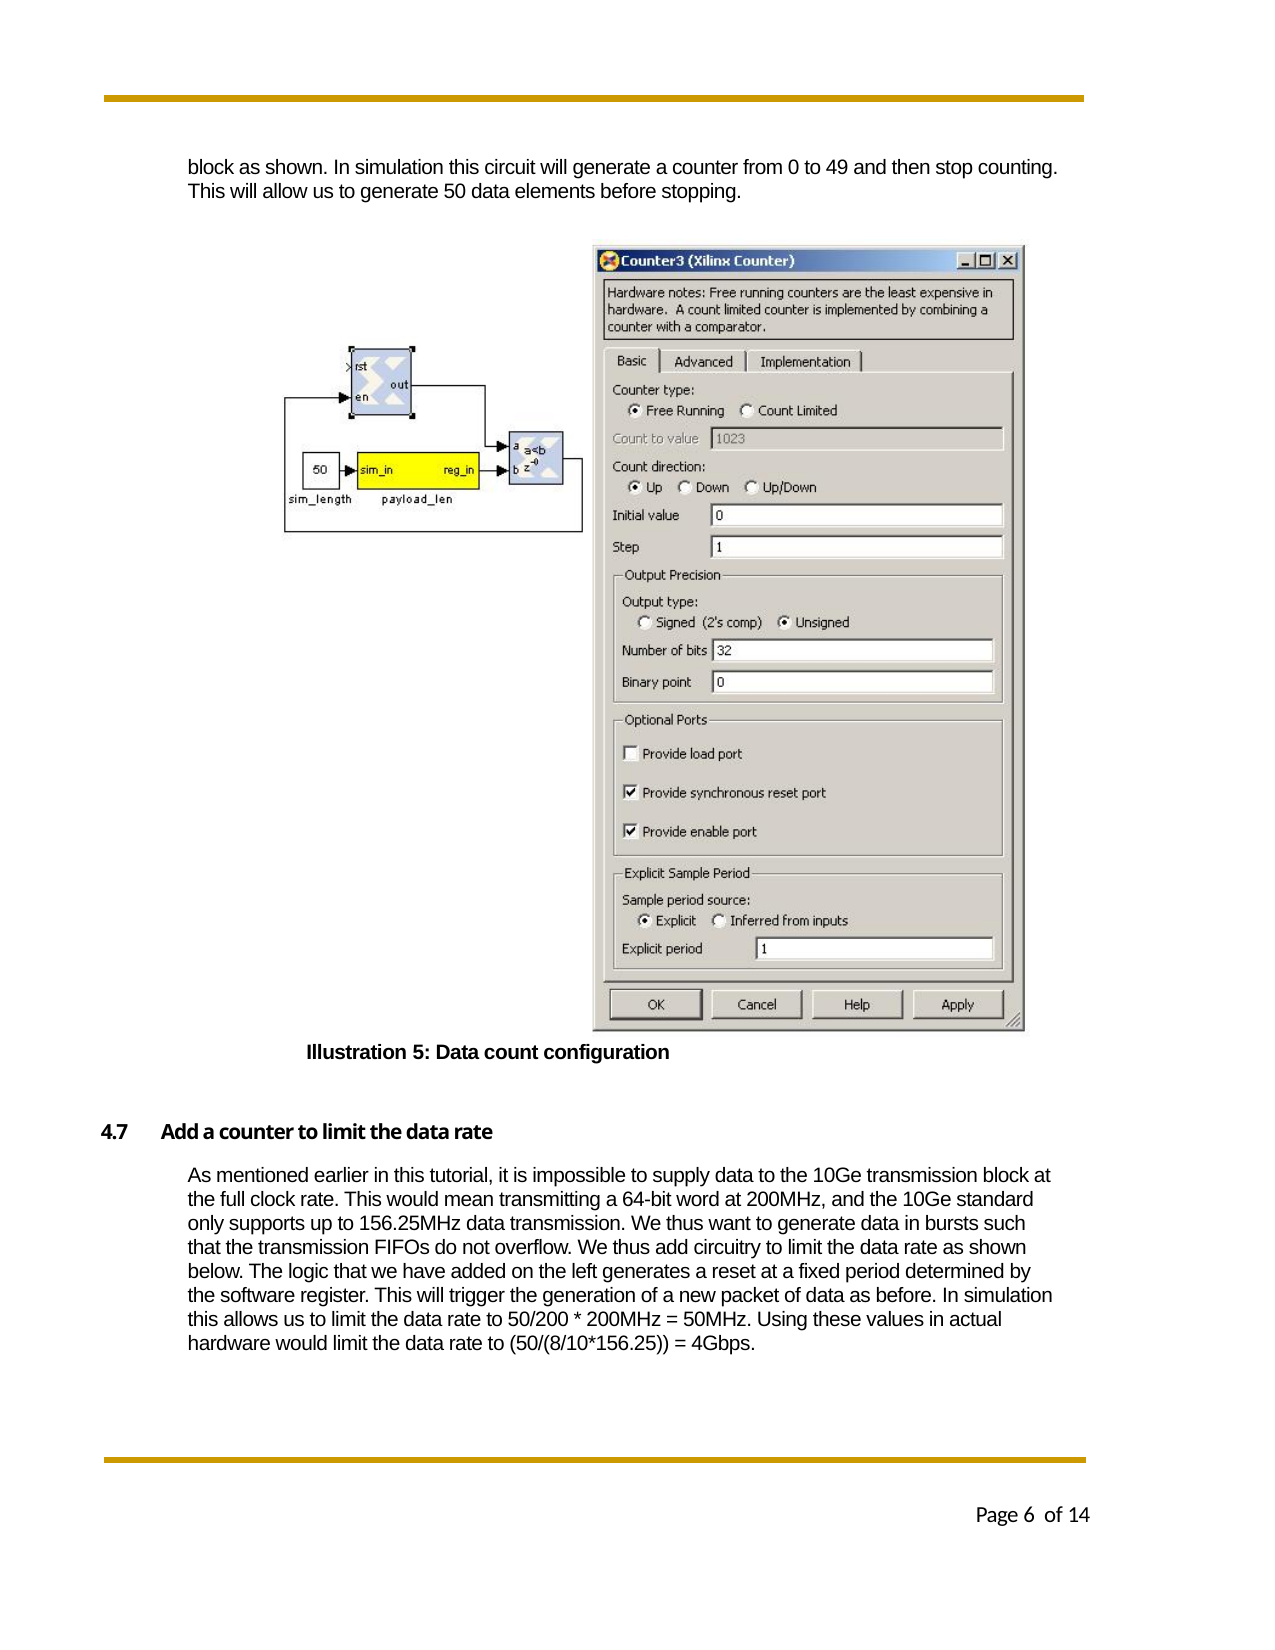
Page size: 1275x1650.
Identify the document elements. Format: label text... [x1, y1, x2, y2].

picture [243, 239, 1031, 1040]
text As mentioned earlier in this tutorial, it is impossible to supply data to the 10Ge transmission block at the full clock rate. This would mean transmitting a 64-bit word at 200MHz, and the 10Ge standard only supports up to 156.25MHz data transmission. We thus want to generate data in bursts such that the transmission FIFOs do not overflow. We thus add circuitry to limit the data rate as shown below. The logic that we have added on the left generates a reset at a fixed period determined by the software register. This will trigger the generation of a new packet of data as before. In simulation this allows us to limit the data rate to 50/200 * 200MHz = 50MHz. Using these values in actual hardware would limit the data rate to (50/(8/10*156.25)) = 4Gbps. [187, 1163, 1062, 1355]
text Illustration 5: Data count configuration [306, 1040, 943, 1063]
text Add a Counter block from Xilinx Blockset->Basic Elements and configure it to be unsigned, free-running, 32-bits, incrementing by 1 as shown. Add a Logical block, software register and Constant block as shown. In simulation this circuit will generate a counter from 0 to 49 and then stop counting. This will allow us to generate 50 data elements before stopping. [187, 155, 1062, 203]
subtitle Add a counter to limit the data rate [101, 1117, 1062, 1145]
